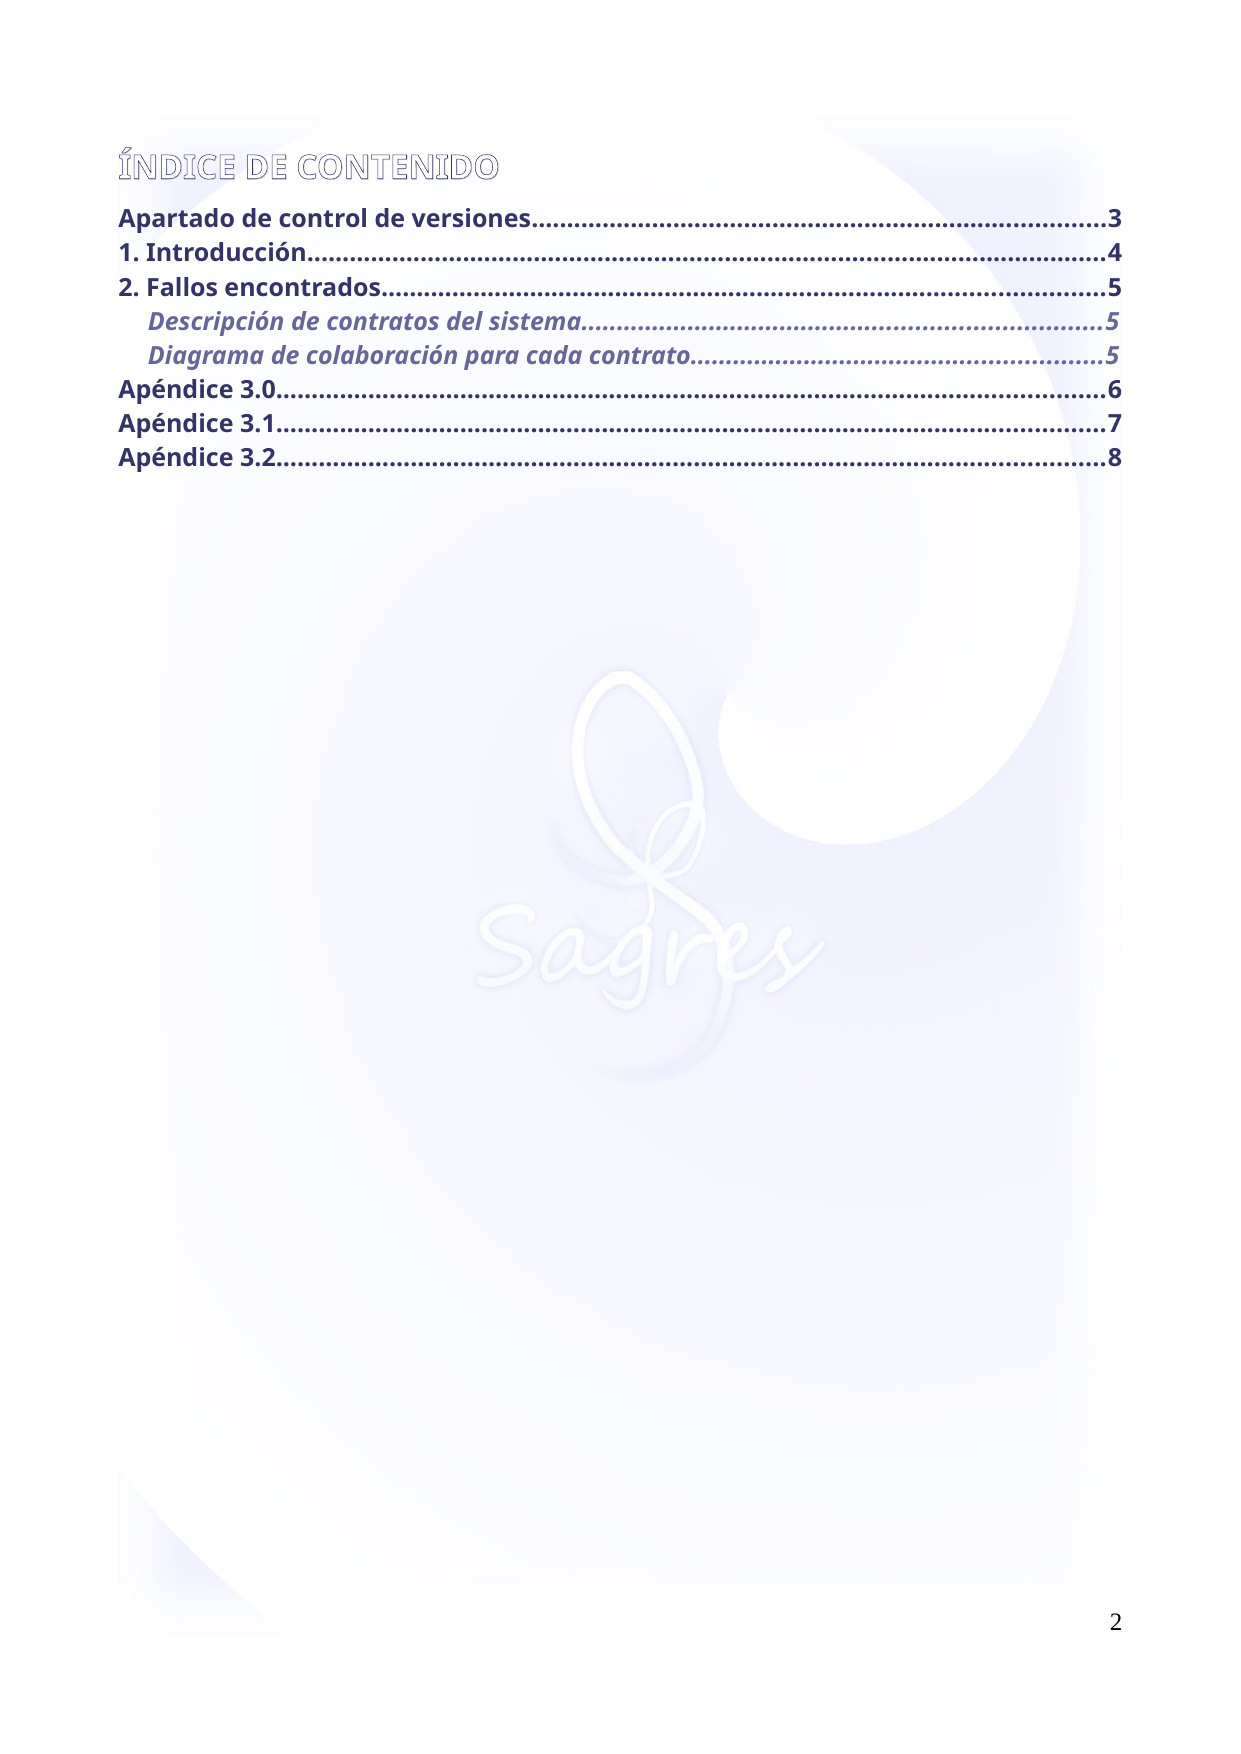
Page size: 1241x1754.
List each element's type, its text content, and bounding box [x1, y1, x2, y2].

picture [118, 118, 1122, 143]
text Apartado de control de versiones 3 [118, 201, 1122, 235]
text 2. Fallos encontrados 5 [118, 269, 1122, 303]
picture [118, 303, 148, 371]
text Diagrama de colaboración para cada contrato 5 [148, 337, 1122, 371]
picture [118, 473, 1122, 1636]
text Descripción de contratos del sistema 5 [148, 303, 1122, 337]
text Apéndice 3.1 7 [118, 405, 1122, 439]
text Apéndice 3.2 8 [118, 439, 1122, 473]
text Apéndice 3.0 6 [118, 371, 1122, 405]
picture [118, 188, 1122, 201]
text 1. Introducción 4 [118, 235, 1122, 269]
subtitle Índice de contenido [118, 143, 1122, 188]
